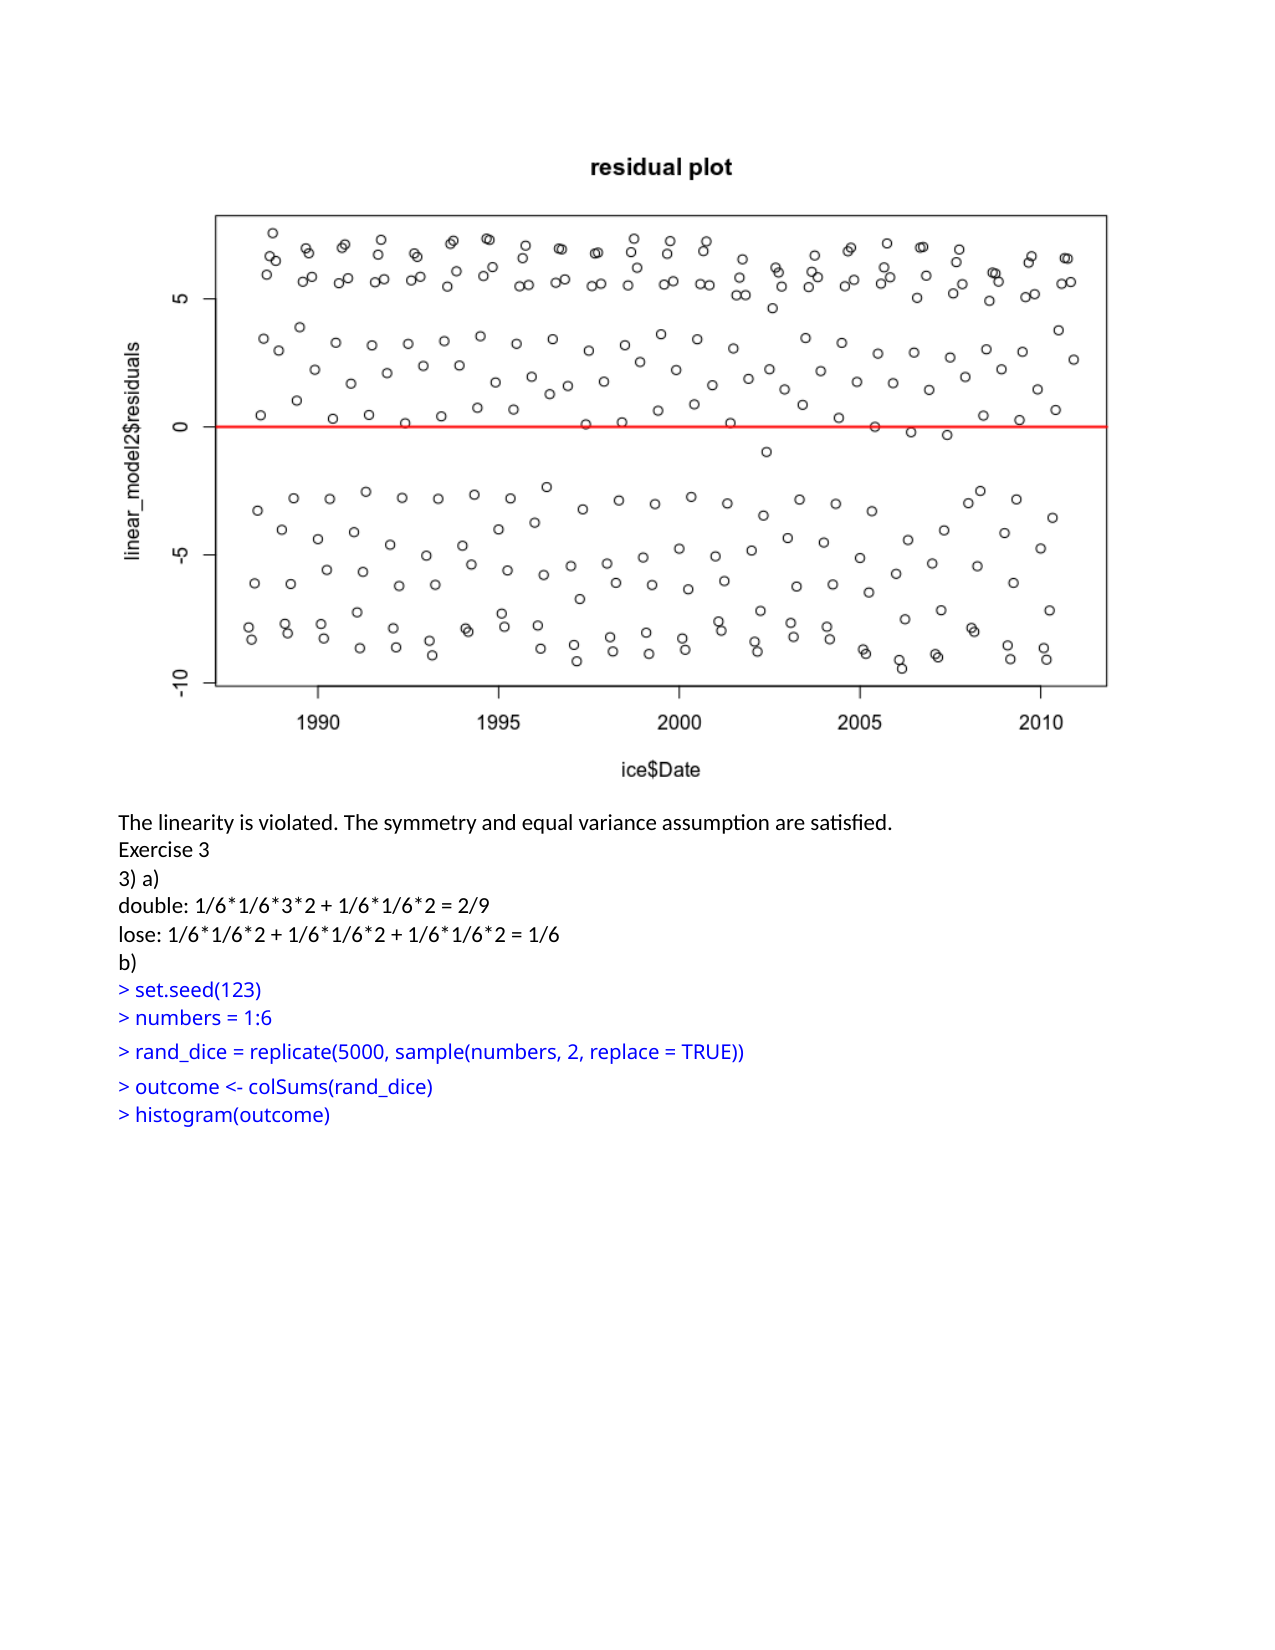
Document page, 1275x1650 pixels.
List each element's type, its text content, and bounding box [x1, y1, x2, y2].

text The linearity is violated. The symmetry and equal variance assumption are satisfied. [118, 808, 1157, 836]
text > numbers = 1:6 [118, 1003, 1157, 1031]
text Exercise 3 [118, 836, 1157, 864]
text double: 1/6*1/6*3*2 + 1/6*1/6*2 = 2/9 [118, 892, 1157, 920]
text > rand_dice = replicate(5000, sample(numbers, 2, replace = TRUE)) [118, 1038, 1157, 1066]
text > set.seed(123) [118, 976, 1157, 1003]
text 3) a) [118, 864, 1157, 892]
text > histogram(outcome) [118, 1100, 1157, 1128]
picture [118, 118, 1157, 808]
text lose: 1/6*1/6*2 + 1/6*1/6*2 + 1/6*1/6*2 = 1/6 [118, 920, 1157, 948]
text b) [118, 948, 1157, 976]
text > outcome <- colSums(rand_dice) [118, 1073, 1157, 1100]
